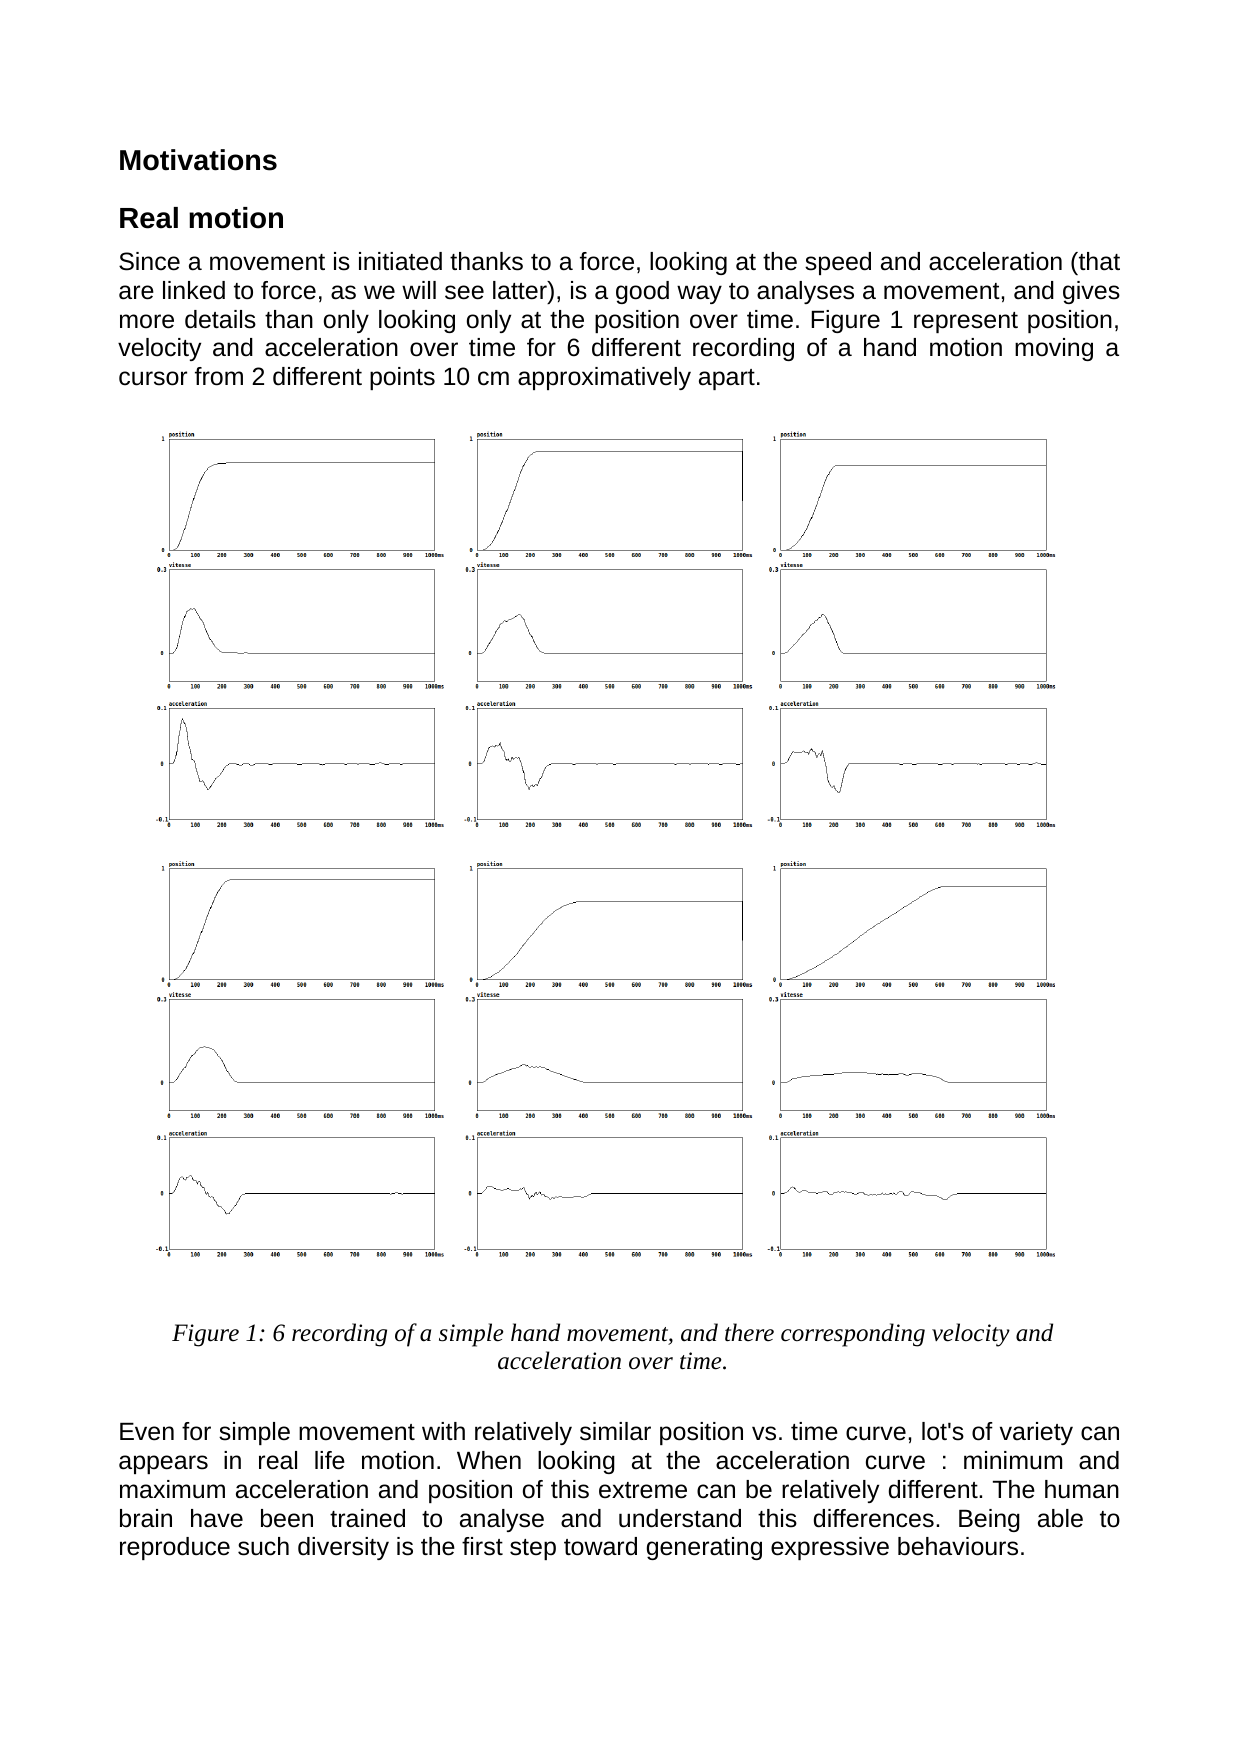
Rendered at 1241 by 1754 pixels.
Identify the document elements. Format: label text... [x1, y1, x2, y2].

text Figure 1: 6 recording of a simple hand movement, and there corresponding velocity and acceleration over time. [151, 1318, 1076, 1375]
subtitle Motivations [118, 143, 1122, 176]
subtitle Real motion [118, 201, 1122, 235]
text Since a movement is initiated thanks to a force, looking at the speed and acceleration (that are linked to force, as we will see latter), is a good way to analyses a movement, and gives more details than only looking only at the position over time. Figure 1 represent position, velocity and acceleration over time for 6 different recording of a hand motion moving a cursor from 2 different points 10 cm approximatively apart. [118, 247, 1122, 391]
picture [151, 429, 1082, 1277]
text Even for simple movement with relatively similar position vs. time curve, lot's of variety can appears in real life motion. When looking at the acceleration curve : minimum and maximum acceleration and position of this extreme can be relatively different. The human brain have been trained to analyse and understand this differences. Being able to reproduce such diversity is the first step toward generating expressive behaviours. [118, 1417, 1122, 1561]
